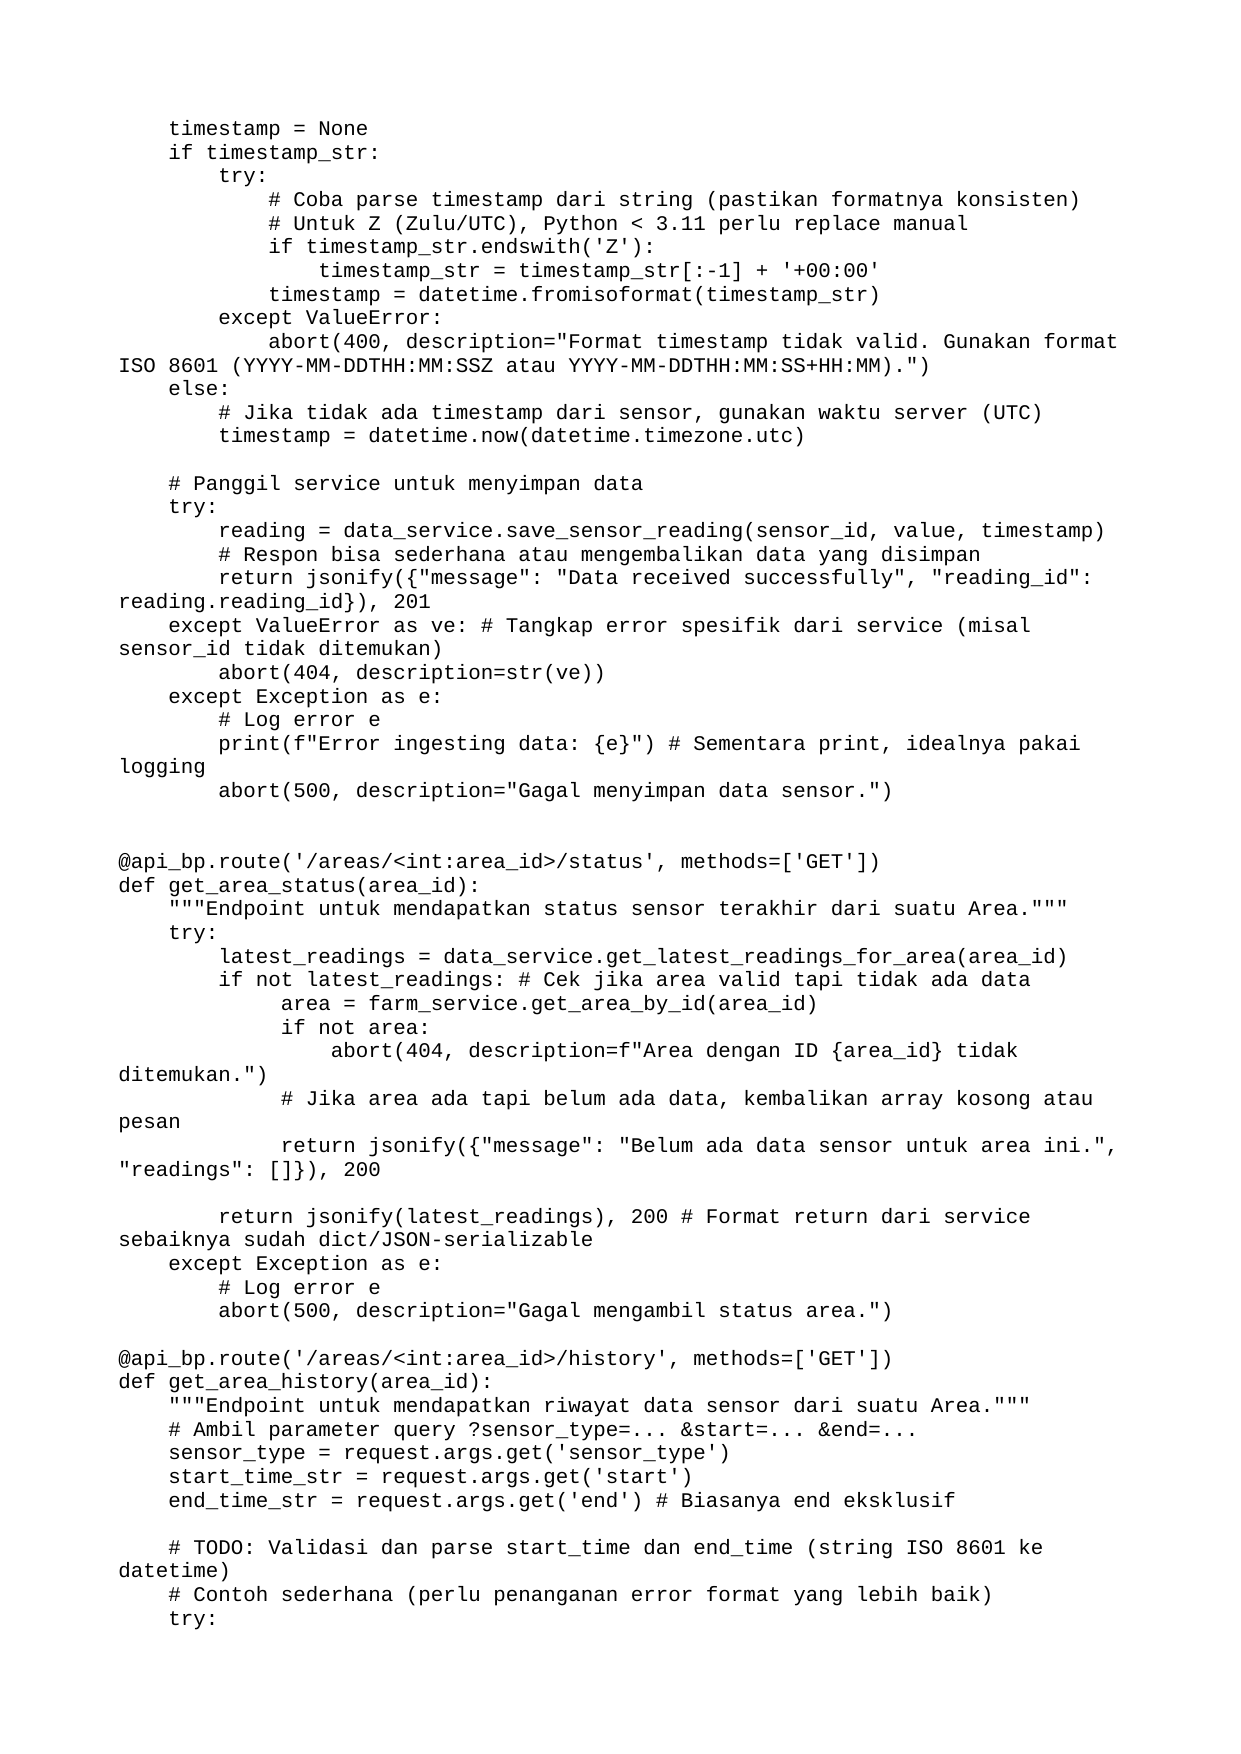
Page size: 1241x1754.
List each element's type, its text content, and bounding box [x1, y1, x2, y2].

text print(f"Error ingesting data: {e}") # Sementara print, idealnya pakai logging [118, 733, 1122, 780]
text if not area: [118, 1017, 1122, 1040]
text else: [118, 378, 1122, 402]
text timestamp = datetime.fromisoformat(timestamp_str) [118, 284, 1122, 307]
text # Panggil service untuk menyimpan data [118, 473, 1122, 496]
text # Jika area ada tapi belum ada data, kembalikan array kosong atau pesan [118, 1088, 1122, 1135]
text latest_readings = data_service.get_latest_readings_for_area(area_id) [118, 946, 1122, 969]
text """Endpoint untuk mendapatkan riwayat data sensor dari suatu Area.""" [118, 1395, 1122, 1419]
text return jsonify({"message": "Belum ada data sensor untuk area ini.", "readings": []}), 200 [118, 1135, 1122, 1182]
text abort(500, description="Gagal mengambil status area.") [118, 1300, 1122, 1324]
text # Contoh sederhana (perlu penanganan error format yang lebih baik) [118, 1584, 1122, 1608]
text abort(400, description="Format timestamp tidak valid. Gunakan format ISO 8601 (YYYY-MM-DDTHH:MM:SSZ atau YYYY-MM-DDTHH:MM:SS+HH:MM).") [118, 331, 1122, 378]
text sensor_type = request.args.get('sensor_type') [118, 1442, 1122, 1466]
text return jsonify(latest_readings), 200 # Format return dari service sebaiknya sudah dict/JSON-serializable [118, 1206, 1122, 1253]
text # TODO: Validasi dan parse start_time dan end_time (string ISO 8601 ke datetime) [118, 1537, 1122, 1584]
text except ValueError: [118, 307, 1122, 331]
text if timestamp_str.endswith('Z'): [118, 236, 1122, 260]
text def get_area_history(area_id): [118, 1371, 1122, 1395]
text abort(500, description="Gagal menyimpan data sensor.") [118, 780, 1122, 804]
text # Ambil parameter query ?sensor_type=... &start=... &end=... [118, 1419, 1122, 1442]
text # Jika tidak ada timestamp dari sensor, gunakan waktu server (UTC) [118, 402, 1122, 426]
text start_time_str = request.args.get('start') [118, 1466, 1122, 1489]
text return jsonify({"message": "Data received successfully", "reading_id": reading.reading_id}), 201 [118, 567, 1122, 615]
text @api_bp.route('/areas/<int:area_id>/status', methods=['GET']) [118, 851, 1122, 875]
text try: [118, 1608, 1122, 1631]
text except Exception as e: [118, 686, 1122, 709]
text try: [118, 922, 1122, 946]
text try: [118, 165, 1122, 189]
text timestamp = datetime.now(datetime.timezone.utc) [118, 426, 1122, 449]
text if not latest_readings: # Cek jika area valid tapi tidak ada data [118, 969, 1122, 993]
text @api_bp.route('/areas/<int:area_id>/history', methods=['GET']) [118, 1348, 1122, 1371]
text def get_area_status(area_id): [118, 875, 1122, 898]
text if timestamp_str: [118, 142, 1122, 165]
text # Log error e [118, 709, 1122, 733]
text # Respon bisa sederhana atau mengembalikan data yang disimpan [118, 544, 1122, 567]
text except Exception as e: [118, 1253, 1122, 1277]
text # Log error e [118, 1277, 1122, 1300]
text timestamp_str = timestamp_str[:-1] + '+00:00' [118, 260, 1122, 284]
text timestamp = None [118, 118, 1122, 142]
text """Endpoint untuk mendapatkan status sensor terakhir dari suatu Area.""" [118, 898, 1122, 922]
text area = farm_service.get_area_by_id(area_id) [118, 993, 1122, 1017]
text end_time_str = request.args.get('end') # Biasanya end eksklusif [118, 1489, 1122, 1513]
text # Coba parse timestamp dari string (pastikan formatnya konsisten) [118, 189, 1122, 213]
text abort(404, description=f"Area dengan ID {area_id} tidak ditemukan.") [118, 1040, 1122, 1088]
text try: [118, 496, 1122, 520]
text # Untuk Z (Zulu/UTC), Python < 3.11 perlu replace manual [118, 213, 1122, 236]
text reading = data_service.save_sensor_reading(sensor_id, value, timestamp) [118, 520, 1122, 544]
text except ValueError as ve: # Tangkap error spesifik dari service (misal sensor_id tidak ditemukan) [118, 615, 1122, 662]
text abort(404, description=str(ve)) [118, 662, 1122, 686]
